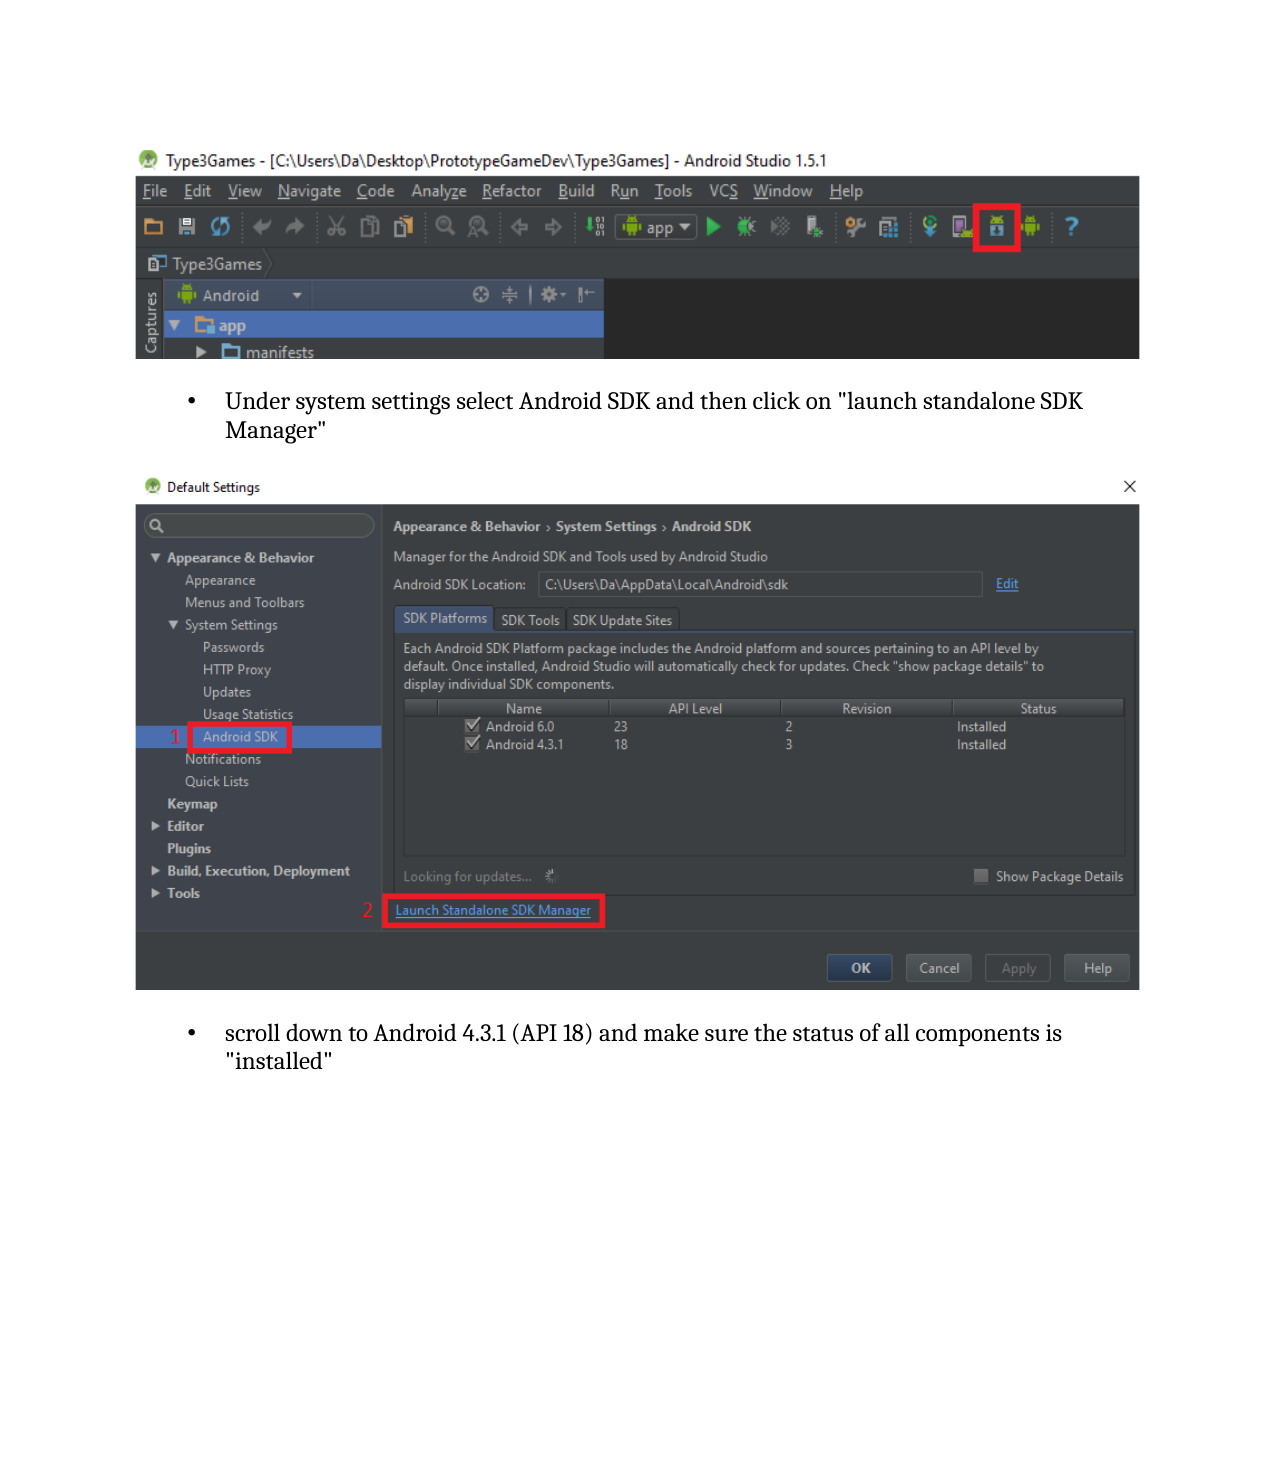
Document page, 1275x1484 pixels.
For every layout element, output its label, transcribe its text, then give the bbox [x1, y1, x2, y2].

list Under system settings select Android SDK and then click on "launch standalone SDK Manager" [187, 387, 1125, 444]
list scroll down to Android 4.3.1 (API 18) and make sure the status of all components is "installed" [187, 1018, 1125, 1076]
